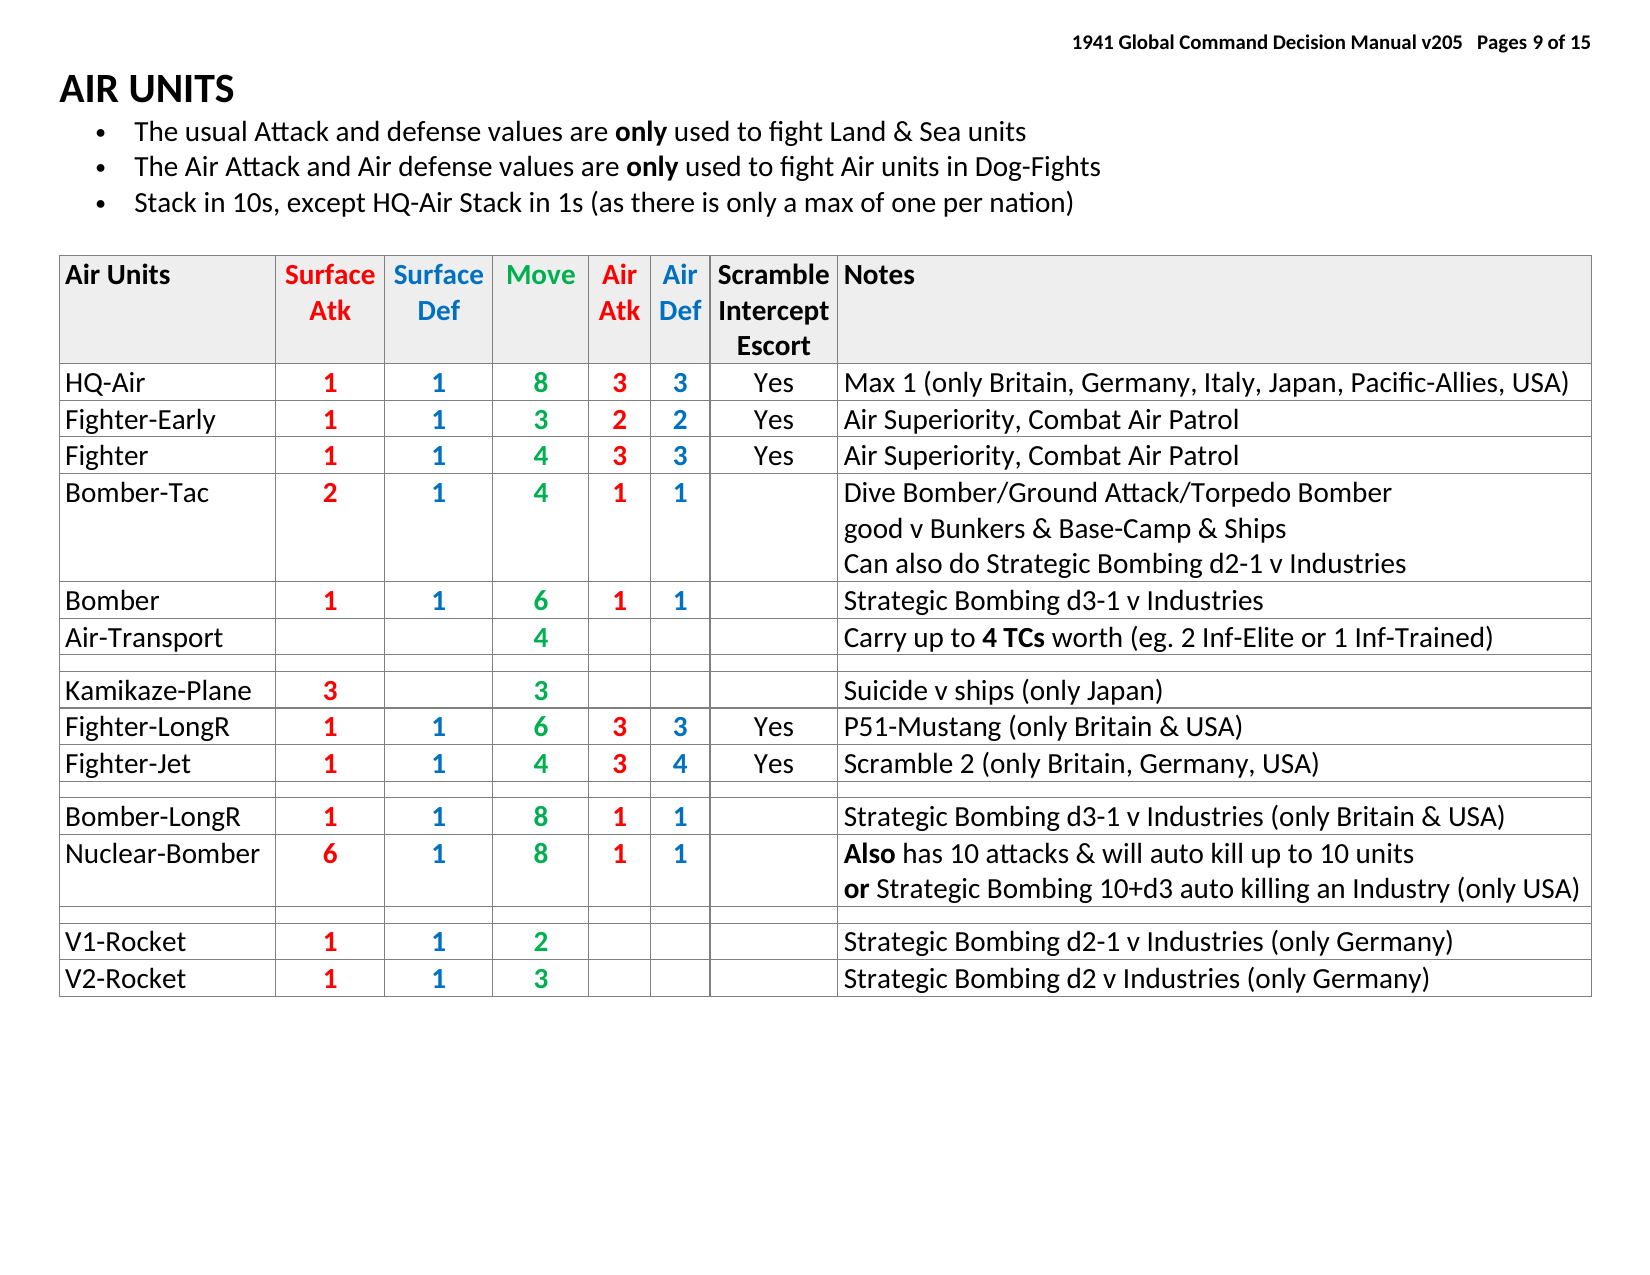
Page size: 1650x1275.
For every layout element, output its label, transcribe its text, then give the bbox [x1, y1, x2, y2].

table_cell [589, 782, 650, 797]
table_cell Strategic Bombing d3-1 v Industries (only Britain & USA) [838, 798, 1591, 834]
table_cell 1 [276, 798, 384, 834]
table_cell [493, 782, 588, 797]
table_cell 1 [651, 798, 709, 834]
table_cell 2 [589, 401, 650, 436]
table_cell 1 [385, 835, 492, 906]
table_cell 1 [385, 474, 492, 581]
table_cell 3 [589, 745, 650, 781]
table_cell [589, 907, 650, 922]
table_cell 4 [493, 619, 588, 654]
table_cell Strategic Bombing d2-1 v Industries (only Germany) [838, 924, 1591, 959]
table_header Air Units [60, 256, 275, 363]
table_cell 1 [589, 835, 650, 906]
table_cell 1 [589, 474, 650, 581]
table_cell Yes [711, 745, 837, 781]
table_cell [711, 582, 837, 618]
table_cell 3 [651, 437, 709, 473]
table_cell Fighter-Early [60, 401, 275, 436]
table_cell V1-Rocket [60, 924, 275, 959]
table_header Air Atk [589, 256, 650, 363]
table_cell [651, 782, 709, 797]
table_cell 1 [385, 798, 492, 834]
table_cell 1 [276, 437, 384, 473]
table_cell [711, 474, 837, 581]
table_cell [385, 655, 492, 671]
table_cell [589, 655, 650, 671]
table_cell [711, 782, 837, 797]
table_cell Air Superiority, Combat Air Patrol [838, 401, 1591, 436]
table_cell 3 [651, 709, 709, 744]
table_cell 1 [385, 745, 492, 781]
table_cell 2 [276, 474, 384, 581]
text AIR UNITS [59, 62, 1591, 113]
table_cell [60, 782, 275, 797]
table_cell 1 [589, 798, 650, 834]
table_cell 8 [493, 835, 588, 906]
table_cell Bomber [60, 582, 275, 618]
table_cell 1 [276, 960, 384, 996]
table_cell 4 [493, 437, 588, 473]
table_cell 1 [276, 364, 384, 400]
table_cell Bomber-Tac [60, 474, 275, 581]
table_cell 4 [493, 474, 588, 581]
list Stack in 10s, except HQ-Air Stack in 1s (as there is only a max of one per nation) [97, 184, 1591, 219]
table_cell 3 [493, 672, 588, 707]
table_cell 1 [385, 709, 492, 744]
table_cell [589, 960, 650, 996]
table_cell [60, 655, 275, 671]
table_cell 3 [589, 437, 650, 473]
table_cell [385, 619, 492, 654]
table_cell 1 [385, 924, 492, 959]
table_cell V2-Rocket [60, 960, 275, 996]
table_cell [276, 619, 384, 654]
table_cell [589, 672, 650, 707]
table_cell 1 [651, 474, 709, 581]
table_cell [493, 907, 588, 922]
table_header Air Def [651, 256, 709, 363]
table_cell 1 [385, 582, 492, 618]
table_cell 3 [493, 401, 588, 436]
table_cell 8 [493, 798, 588, 834]
table_cell 1 [651, 582, 709, 618]
table_header Notes [838, 256, 1591, 363]
table_cell Air Superiority, Combat Air Patrol [838, 437, 1591, 473]
table_cell 1 [276, 582, 384, 618]
table_cell Fighter-LongR [60, 709, 275, 744]
table_cell Yes [711, 401, 837, 436]
list The usual Attack and defense values are only used to fight Land & Sea units [97, 113, 1591, 148]
table_cell [493, 655, 588, 671]
table_cell Strategic Bombing d2 v Industries (only Germany) [838, 960, 1591, 996]
table_cell [589, 924, 650, 959]
table_cell [276, 782, 384, 797]
table_cell 3 [589, 364, 650, 400]
table_cell Fighter [60, 437, 275, 473]
table_cell [711, 672, 837, 707]
table_cell Yes [711, 364, 837, 400]
table_cell Carry up to 4 TCs worth (eg. 2 Inf-Elite or 1 Inf-Trained) [838, 619, 1591, 654]
table_cell [711, 835, 837, 906]
table_cell 1 [651, 835, 709, 906]
table_cell 1 [276, 401, 384, 436]
table_cell HQ-Air [60, 364, 275, 400]
table_cell [711, 924, 837, 959]
table_cell 6 [276, 835, 384, 906]
table_cell [711, 655, 837, 671]
table_cell 4 [651, 745, 709, 781]
table_cell 2 [651, 401, 709, 436]
table_cell Yes [711, 437, 837, 473]
table_cell [385, 672, 492, 707]
table_cell 1 [276, 924, 384, 959]
table_cell 1 [385, 437, 492, 473]
table_cell [651, 924, 709, 959]
table_cell 3 [493, 960, 588, 996]
table_cell Max 1 (only Britain, Germany, Italy, Japan, Pacific-Allies, USA) [838, 364, 1591, 400]
table_cell 3 [276, 672, 384, 707]
table_cell 3 [651, 364, 709, 400]
table_cell Fighter-Jet [60, 745, 275, 781]
table_cell [711, 798, 837, 834]
table_cell Strategic Bombing d3-1 v Industries [838, 582, 1591, 618]
table_cell [838, 655, 1591, 671]
table_cell [651, 619, 709, 654]
table_cell Suicide v ships (only Japan) [838, 672, 1591, 707]
table_header Move [493, 256, 588, 363]
table_cell Bomber-LongR [60, 798, 275, 834]
table_cell 1 [589, 582, 650, 618]
table_cell Scramble 2 (only Britain, Germany, USA) [838, 745, 1591, 781]
table_cell Yes [711, 709, 837, 744]
table_cell [276, 655, 384, 671]
table_cell 1 [385, 401, 492, 436]
table_cell 8 [493, 364, 588, 400]
table_header Surface Def [385, 256, 492, 363]
table_header Surface Atk [276, 256, 384, 363]
table_cell [385, 782, 492, 797]
table_cell [711, 960, 837, 996]
table_cell Dive Bomber/Ground Attack/Torpedo Bomber good v Bunkers & Base-Camp & Ships Can also do Strategic Bombing d2-1 v Industries [838, 474, 1591, 581]
table_cell Air-Transport [60, 619, 275, 654]
table_cell [60, 907, 275, 922]
table_cell P51-Mustang (only Britain & USA) [838, 709, 1591, 744]
table_cell 6 [493, 709, 588, 744]
table_cell Also has 10 attacks & will auto kill up to 10 units or Strategic Bombing 10+d3 auto killing an Industry (only USA) [838, 835, 1591, 906]
table_cell 1 [385, 960, 492, 996]
table_cell [651, 655, 709, 671]
table_cell 3 [589, 709, 650, 744]
table_cell Nuclear-Bomber [60, 835, 275, 906]
table_cell [711, 619, 837, 654]
table_cell [276, 907, 384, 922]
table_cell Kamikaze-Plane [60, 672, 275, 707]
table_cell [651, 907, 709, 922]
table_cell [651, 960, 709, 996]
table_cell [838, 907, 1591, 922]
table_cell [711, 907, 837, 922]
table_cell 1 [385, 364, 492, 400]
table_cell 4 [493, 745, 588, 781]
list The Air Attack and Air defense values are only used to fight Air units in Dog-Fights [97, 148, 1591, 184]
table_cell [385, 907, 492, 922]
table_cell [651, 672, 709, 707]
table_cell 6 [493, 582, 588, 618]
table_header Scramble Intercept Escort [711, 256, 837, 363]
table_cell 2 [493, 924, 588, 959]
table_cell [589, 619, 650, 654]
table_cell 1 [276, 709, 384, 744]
table_cell 1 [276, 745, 384, 781]
table_cell [838, 782, 1591, 797]
